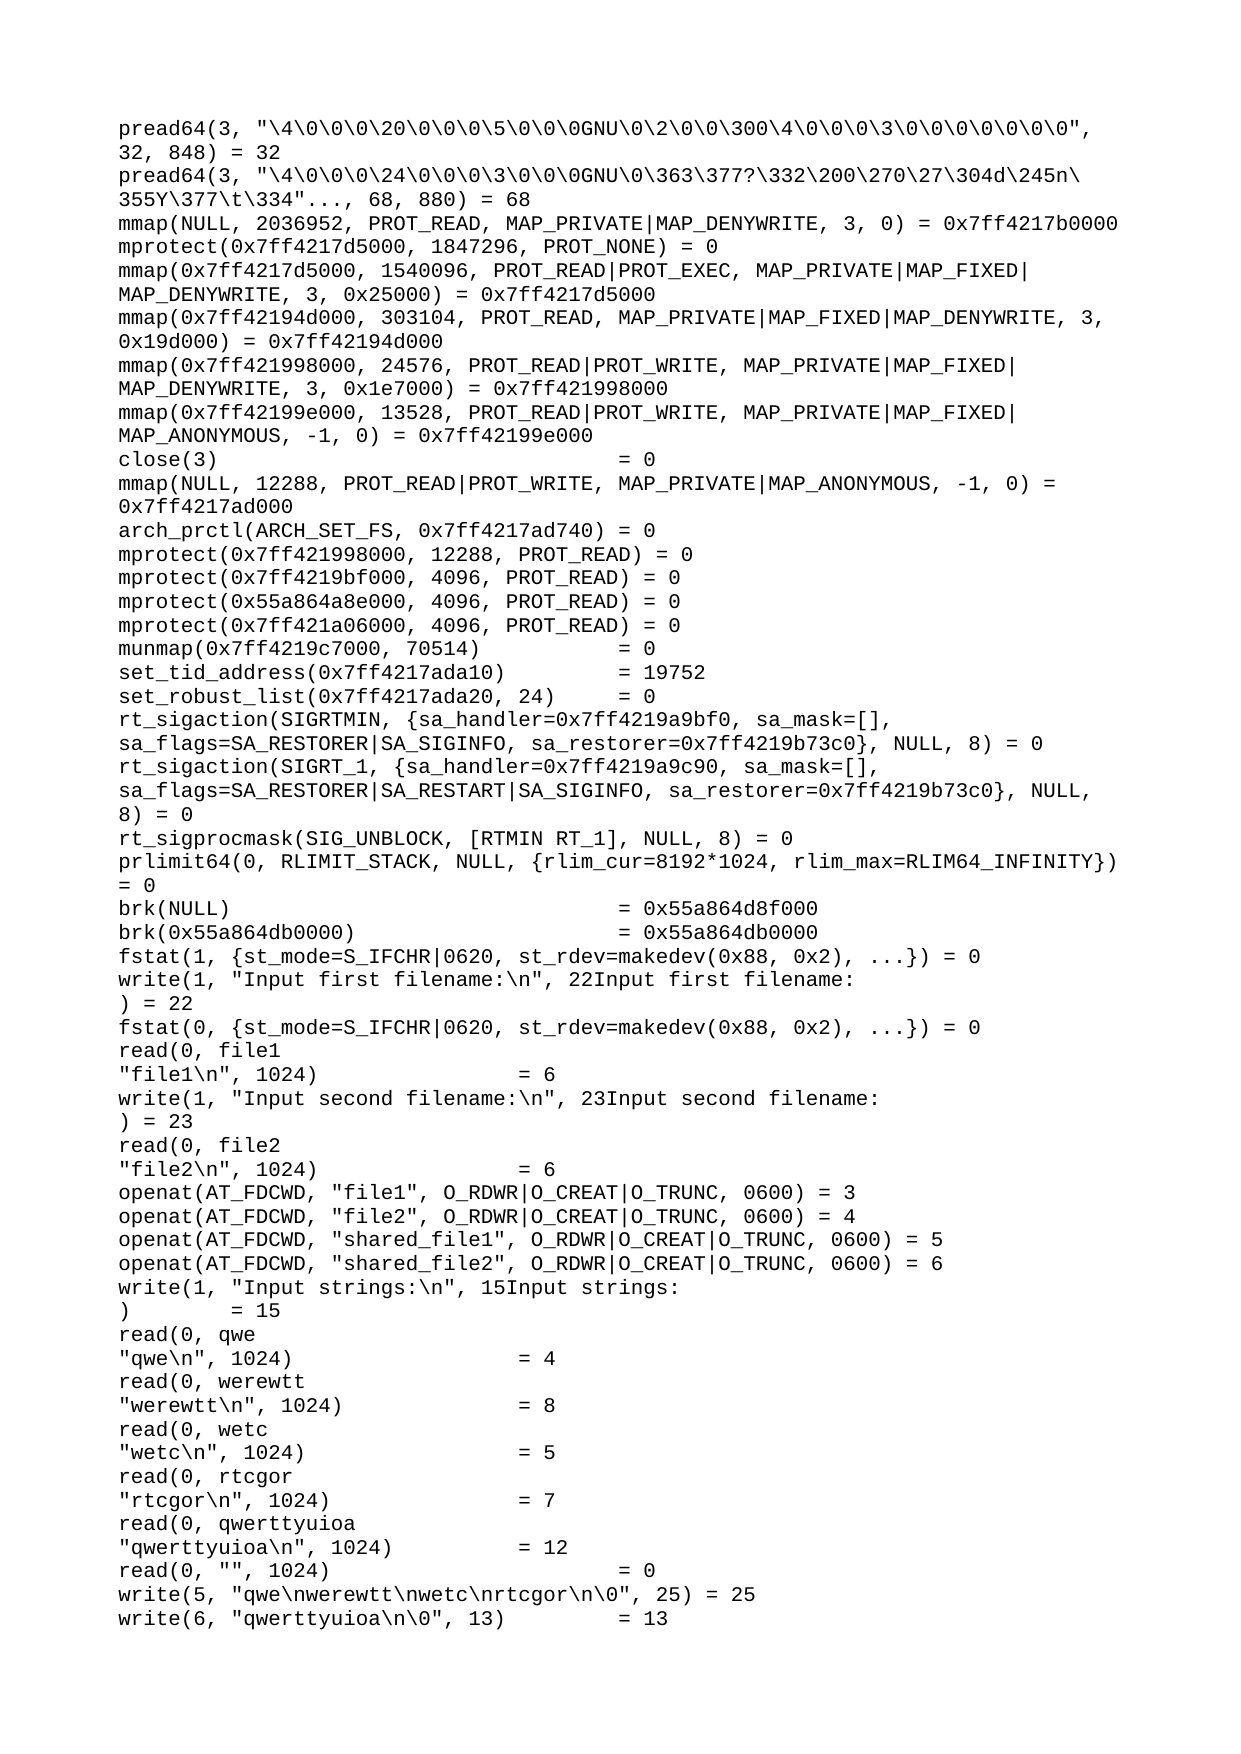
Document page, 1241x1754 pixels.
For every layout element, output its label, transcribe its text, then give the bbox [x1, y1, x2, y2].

text brk(0x55a864db0000) = 0x55a864db0000 [118, 922, 1122, 946]
text pread64(3, "\4\0\0\0\20\0\0\0\5\0\0\0GNU\0\2\0\0\300\4\0\0\0\3\0\0\0\0\0\0\0", 32, 848) = 32 [118, 118, 1122, 165]
text rt_sigprocmask(SIG_UNBLOCK, [RTMIN RT_1], NULL, 8) = 0 [118, 827, 1122, 851]
text "qwerttyuioa\n", 1024) = 12 [118, 1537, 1122, 1561]
text "file1\n", 1024) = 6 [118, 1064, 1122, 1088]
text write(1, "Input first filename:\n", 22Input first filename: [118, 969, 1122, 993]
text mprotect(0x7ff421998000, 12288, PROT_READ) = 0 [118, 544, 1122, 567]
text set_robust_list(0x7ff4217ada20, 24) = 0 [118, 686, 1122, 709]
text write(6, "qwerttyuioa\n\0", 13) = 13 [118, 1608, 1122, 1631]
text read(0, wetc [118, 1419, 1122, 1442]
text munmap(0x7ff4219c7000, 70514) = 0 [118, 638, 1122, 662]
text set_tid_address(0x7ff4217ada10) = 19752 [118, 662, 1122, 686]
text read(0, werewtt [118, 1371, 1122, 1395]
text rt_sigaction(SIGRTMIN, {sa_handler=0x7ff4219a9bf0, sa_mask=[], sa_flags=SA_RESTORER|SA_SIGINFO, sa_restorer=0x7ff4219b73c0}, NULL, 8) = 0 [118, 709, 1122, 757]
text "rtcgor\n", 1024) = 7 [118, 1489, 1122, 1513]
text read(0, file2 [118, 1135, 1122, 1158]
text ) = 15 [118, 1300, 1122, 1324]
text openat(AT_FDCWD, "shared_file1", O_RDWR|O_CREAT|O_TRUNC, 0600) = 5 [118, 1229, 1122, 1253]
text ) = 23 [118, 1111, 1122, 1135]
text "qwe\n", 1024) = 4 [118, 1348, 1122, 1371]
text brk(NULL) = 0x55a864d8f000 [118, 898, 1122, 922]
text read(0, qwe [118, 1324, 1122, 1348]
text fstat(1, {st_mode=S_IFCHR|0620, st_rdev=makedev(0x88, 0x2), ...}) = 0 [118, 946, 1122, 969]
text openat(AT_FDCWD, "shared_file2", O_RDWR|O_CREAT|O_TRUNC, 0600) = 6 [118, 1253, 1122, 1277]
text mmap(NULL, 2036952, PROT_READ, MAP_PRIVATE|MAP_DENYWRITE, 3, 0) = 0x7ff4217b0000 [118, 213, 1122, 236]
text ) = 22 [118, 993, 1122, 1017]
text mprotect(0x7ff421a06000, 4096, PROT_READ) = 0 [118, 615, 1122, 638]
text mmap(0x7ff42199e000, 13528, PROT_READ|PROT_WRITE, MAP_PRIVATE|MAP_FIXED|MAP_ANONYMOUS, -1, 0) = 0x7ff42199e000 [118, 402, 1122, 449]
text read(0, file1 [118, 1040, 1122, 1064]
text write(5, "qwe\nwerewtt\nwetc\nrtcgor\n\0", 25) = 25 [118, 1584, 1122, 1608]
text mmap(NULL, 12288, PROT_READ|PROT_WRITE, MAP_PRIVATE|MAP_ANONYMOUS, -1, 0) = 0x7ff4217ad000 [118, 473, 1122, 520]
text write(1, "Input second filename:\n", 23Input second filename: [118, 1088, 1122, 1111]
text "wetc\n", 1024) = 5 [118, 1442, 1122, 1466]
text "werewtt\n", 1024) = 8 [118, 1395, 1122, 1419]
text close(3) = 0 [118, 449, 1122, 473]
text mprotect(0x7ff4217d5000, 1847296, PROT_NONE) = 0 [118, 236, 1122, 260]
text openat(AT_FDCWD, "file2", O_RDWR|O_CREAT|O_TRUNC, 0600) = 4 [118, 1206, 1122, 1229]
text fstat(0, {st_mode=S_IFCHR|0620, st_rdev=makedev(0x88, 0x2), ...}) = 0 [118, 1017, 1122, 1040]
text write(1, "Input strings:\n", 15Input strings: [118, 1277, 1122, 1300]
text mprotect(0x55a864a8e000, 4096, PROT_READ) = 0 [118, 591, 1122, 615]
text prlimit64(0, RLIMIT_STACK, NULL, {rlim_cur=8192*1024, rlim_max=RLIM64_INFINITY}) = 0 [118, 851, 1122, 898]
text read(0, "", 1024) = 0 [118, 1561, 1122, 1584]
text mmap(0x7ff42194d000, 303104, PROT_READ, MAP_PRIVATE|MAP_FIXED|MAP_DENYWRITE, 3, 0x19d000) = 0x7ff42194d000 [118, 307, 1122, 354]
text pread64(3, "\4\0\0\0\24\0\0\0\3\0\0\0GNU\0\363\377?\332\200\270\27\304d\245n\355Y\377\t\334"..., 68, 880) = 68 [118, 165, 1122, 213]
text openat(AT_FDCWD, "file1", O_RDWR|O_CREAT|O_TRUNC, 0600) = 3 [118, 1182, 1122, 1206]
text mprotect(0x7ff4219bf000, 4096, PROT_READ) = 0 [118, 567, 1122, 591]
text read(0, qwerttyuioa [118, 1513, 1122, 1537]
text read(0, rtcgor [118, 1466, 1122, 1489]
text mmap(0x7ff421998000, 24576, PROT_READ|PROT_WRITE, MAP_PRIVATE|MAP_FIXED|MAP_DENYWRITE, 3, 0x1e7000) = 0x7ff421998000 [118, 354, 1122, 402]
text arch_prctl(ARCH_SET_FS, 0x7ff4217ad740) = 0 [118, 520, 1122, 544]
text rt_sigaction(SIGRT_1, {sa_handler=0x7ff4219a9c90, sa_mask=[], sa_flags=SA_RESTORER|SA_RESTART|SA_SIGINFO, sa_restorer=0x7ff4219b73c0}, NULL, 8) = 0 [118, 757, 1122, 827]
text "file2\n", 1024) = 6 [118, 1158, 1122, 1182]
text mmap(0x7ff4217d5000, 1540096, PROT_READ|PROT_EXEC, MAP_PRIVATE|MAP_FIXED|MAP_DENYWRITE, 3, 0x25000) = 0x7ff4217d5000 [118, 260, 1122, 307]
